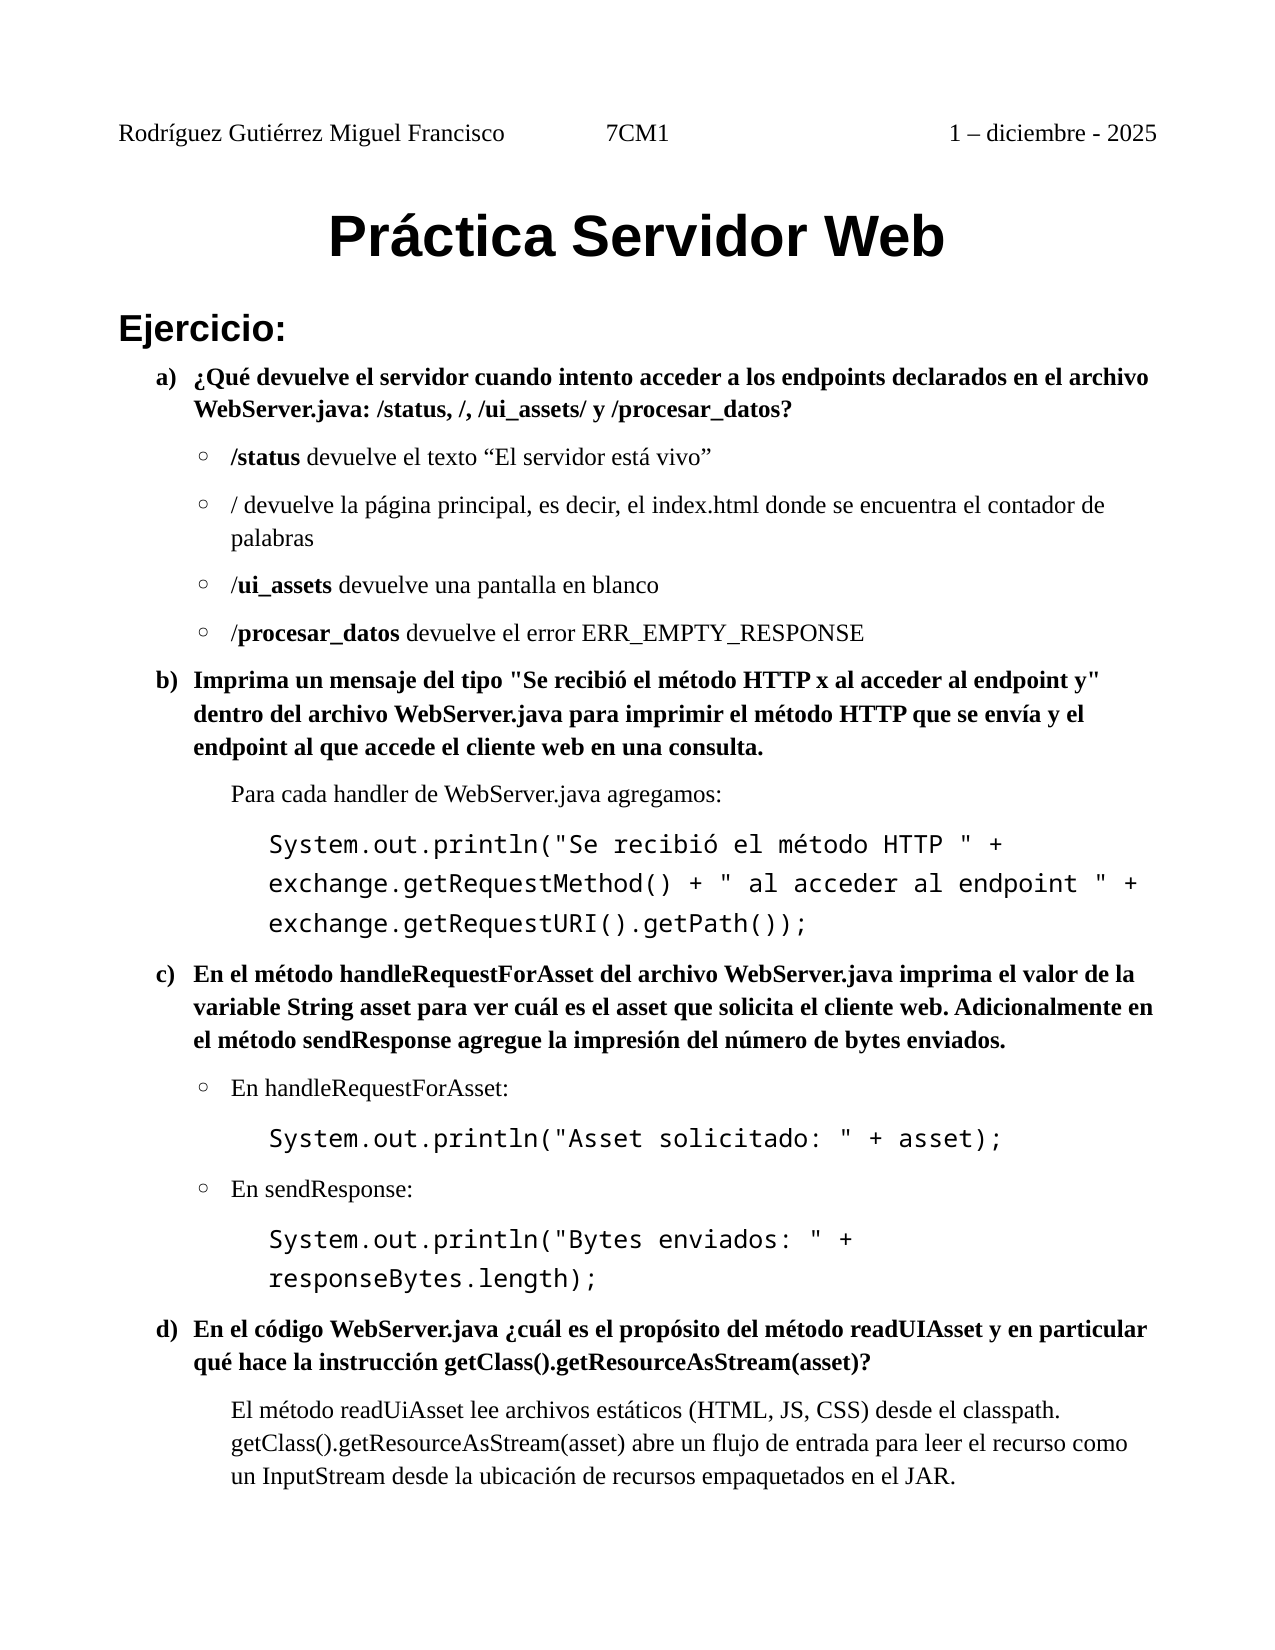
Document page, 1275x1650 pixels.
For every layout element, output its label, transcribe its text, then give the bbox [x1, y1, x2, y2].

subtitle Ejercicio: [118, 306, 1157, 349]
list En el método handleRequestForAsset del archivo WebServer.java imprima el valor de la variable String asset para ver cuál es el asset que solicita el cliente web. Adicionalmente en el método sendResponse agregue la impresión del número de bytes enviados. [156, 959, 1157, 1054]
list /status devuelve el texto “El servidor está vivo” [193, 442, 1157, 471]
list ¿Qué devuelve el servidor cuando intento acceder a los endpoints declarados en el archivo WebServer.java: /status, /, /ui_assets/ y /procesar_datos? [156, 362, 1157, 423]
list /ui_assets devuelve una pantalla en blanco [193, 570, 1157, 599]
list El método readUiAsset lee archivos estáticos (HTML, JS, CSS) desde el classpath. getClass().getResourceAsStream(asset) abre un flujo de entrada para leer el recurso como un InputStream desde la ubicación de recursos empaquetados en el JAR. [193, 1395, 1157, 1490]
title Práctica Servidor Web [118, 201, 1157, 268]
list Imprima un mensaje del tipo "Se recibió el método HTTP x al acceder al endpoint y" dentro del archivo WebServer.java para imprimir el método HTTP que se envía y el endpoint al que accede el cliente web en una consulta. [156, 666, 1157, 760]
list / devuelve la página principal, es decir, el index.html donde se encuentra el contador de palabras [193, 490, 1157, 552]
list En handleRequestForAsset: [193, 1073, 1157, 1101]
list En el código WebServer.java ¿cuál es el propósito del método readUIAsset y en particular qué hace la instrucción getClass().getResourceAsStream(asset)? [156, 1314, 1157, 1376]
list System.out.println("Se recibió el método HTTP " + exchange.getRequestMethod() + " al acceder al endpoint " + exchange.getRequestURI().getPath()); [231, 827, 1157, 939]
list System.out.println("Asset solicitado: " + asset); [231, 1120, 1157, 1154]
list /procesar_datos devuelve el error ERR_EMPTY_RESPONSE [193, 618, 1157, 647]
list En sendResponse: [193, 1174, 1157, 1203]
list System.out.println("Bytes enviados: " + responseBytes.length); [231, 1222, 1157, 1295]
list Para cada handler de WebServer.java agregamos: [193, 779, 1157, 808]
